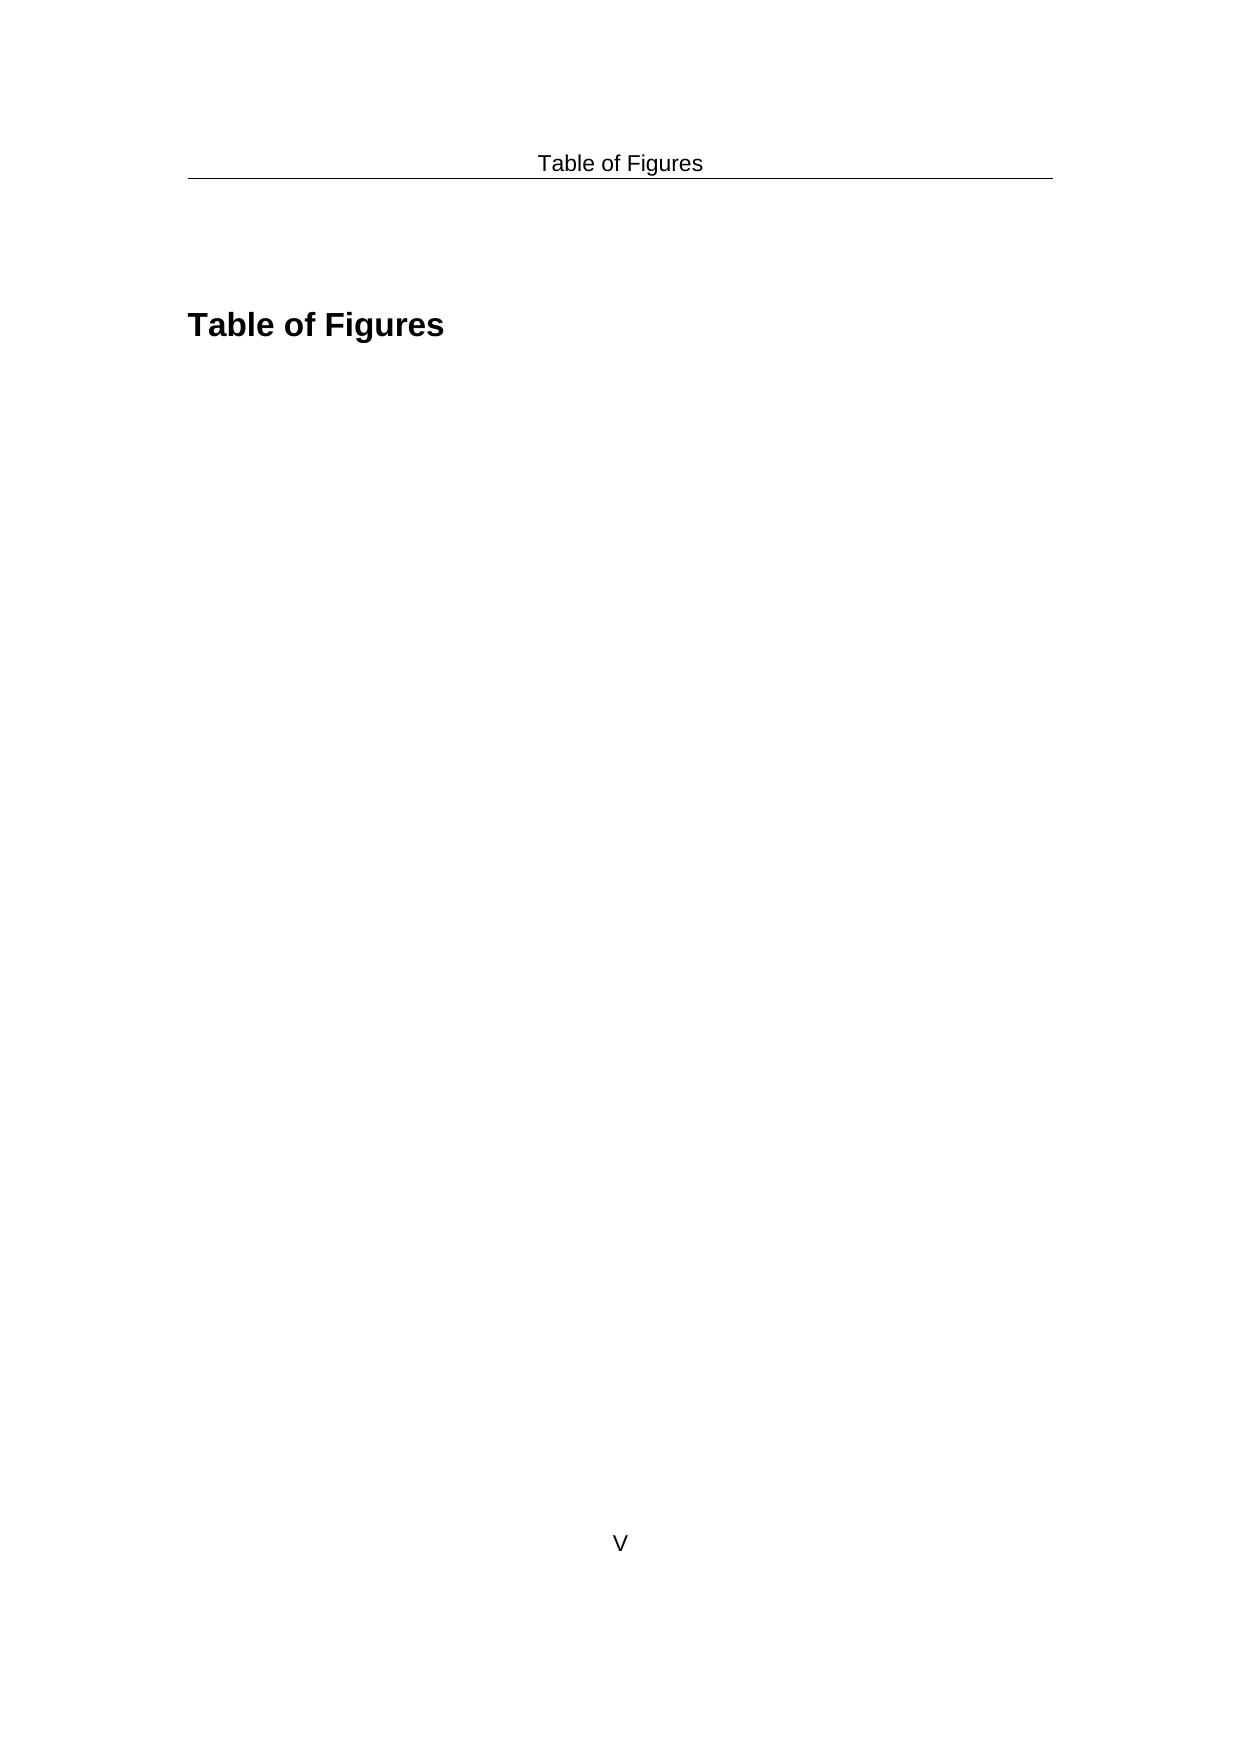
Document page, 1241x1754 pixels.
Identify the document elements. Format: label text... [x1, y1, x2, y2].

subtitle Table of Figures [187, 305, 1053, 343]
